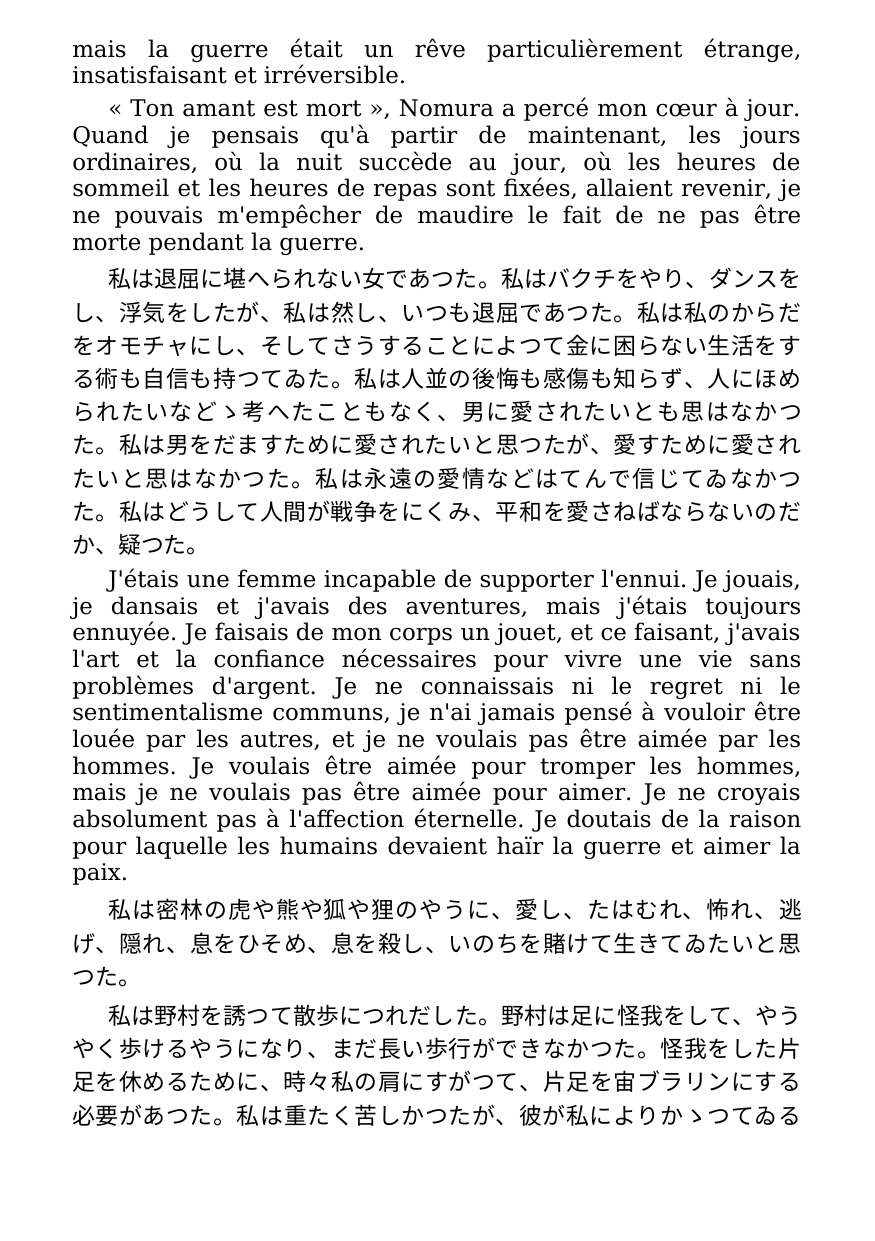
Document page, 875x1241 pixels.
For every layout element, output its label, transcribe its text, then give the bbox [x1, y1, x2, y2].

text 私は野村を誘つて散歩につれだした。野村は足に怪我をして、やうやく歩けるやうになり、まだ長い歩行ができなかつた。怪我をした片足を休めるために、時々私の肩にすがつて、片足を宙ブラリンにする必要があつた。私は重たく苦しかつたが、彼が私によりかゝつてゐる [72, 998, 802, 1131]
text 私は退屈に堪へられない女であつた。私はバクチをやり、ダンスをし、浮気をしたが、私は然し、いつも退屈であつた。私は私のからだをオモチャにし、そしてさうすることによつて金に困らない生活をする術も自信も持つてゐた。私は人並の後悔も感傷も知らず、人にほめられたいなどゝ考へたこともなく、男に愛されたいとも思はなかつた。私は男をだますために愛されたいと思つたが、愛すために愛されたいと思はなかつた。私は永遠の愛情などはてんで信じてゐなかつた。私はどうして人間が戦争をにくみ、平和を愛さねばならないのだか、疑つた。 [72, 261, 802, 560]
text J'étais une femme incapable de supporter l'ennui. Je jouais, je dansais et j'avais des aventures, mais j'étais toujours ennuyée. Je faisais de mon corps un jouet, et ce faisant, j'avais l'art et la confiance nécessaires pour vivre une vie sans problèmes d'argent. Je ne connaissais ni le regret ni le sentimentalisme communs, je n'ai jamais pensé à vouloir être louée par les autres, et je ne voulais pas être aimée par les hommes. Je voulais être aimée pour tromper les hommes, mais je ne voulais pas être aimée pour aimer. Je ne croyais absolument pas à l'affection éternelle. Je doutais de la raison pour laquelle les humains devaient haïr la guerre et aimer la paix. [72, 566, 802, 886]
text 私は密林の虎や熊や狐や狸のやうに、愛し、たはむれ、怖れ、逃げ、隠れ、息をひそめ、息を殺し、いのちを賭けて生きてゐたいと思つた。 [72, 892, 802, 992]
text « Ton amant est mort », Nomura a percé mon cœur à jour. Quand je pensais qu'à partir de maintenant, les jours ordinaires, où la nuit succède au jour, où les heures de sommeil et les heures de repas sont fixées, allaient revenir, je ne pouvais m'empêcher de maudire le fait de ne pas être morte pendant la guerre. [72, 95, 802, 255]
text mais la guerre était un rêve particulièrement étrange, insatisfaisant et irréversible. [72, 36, 802, 89]
